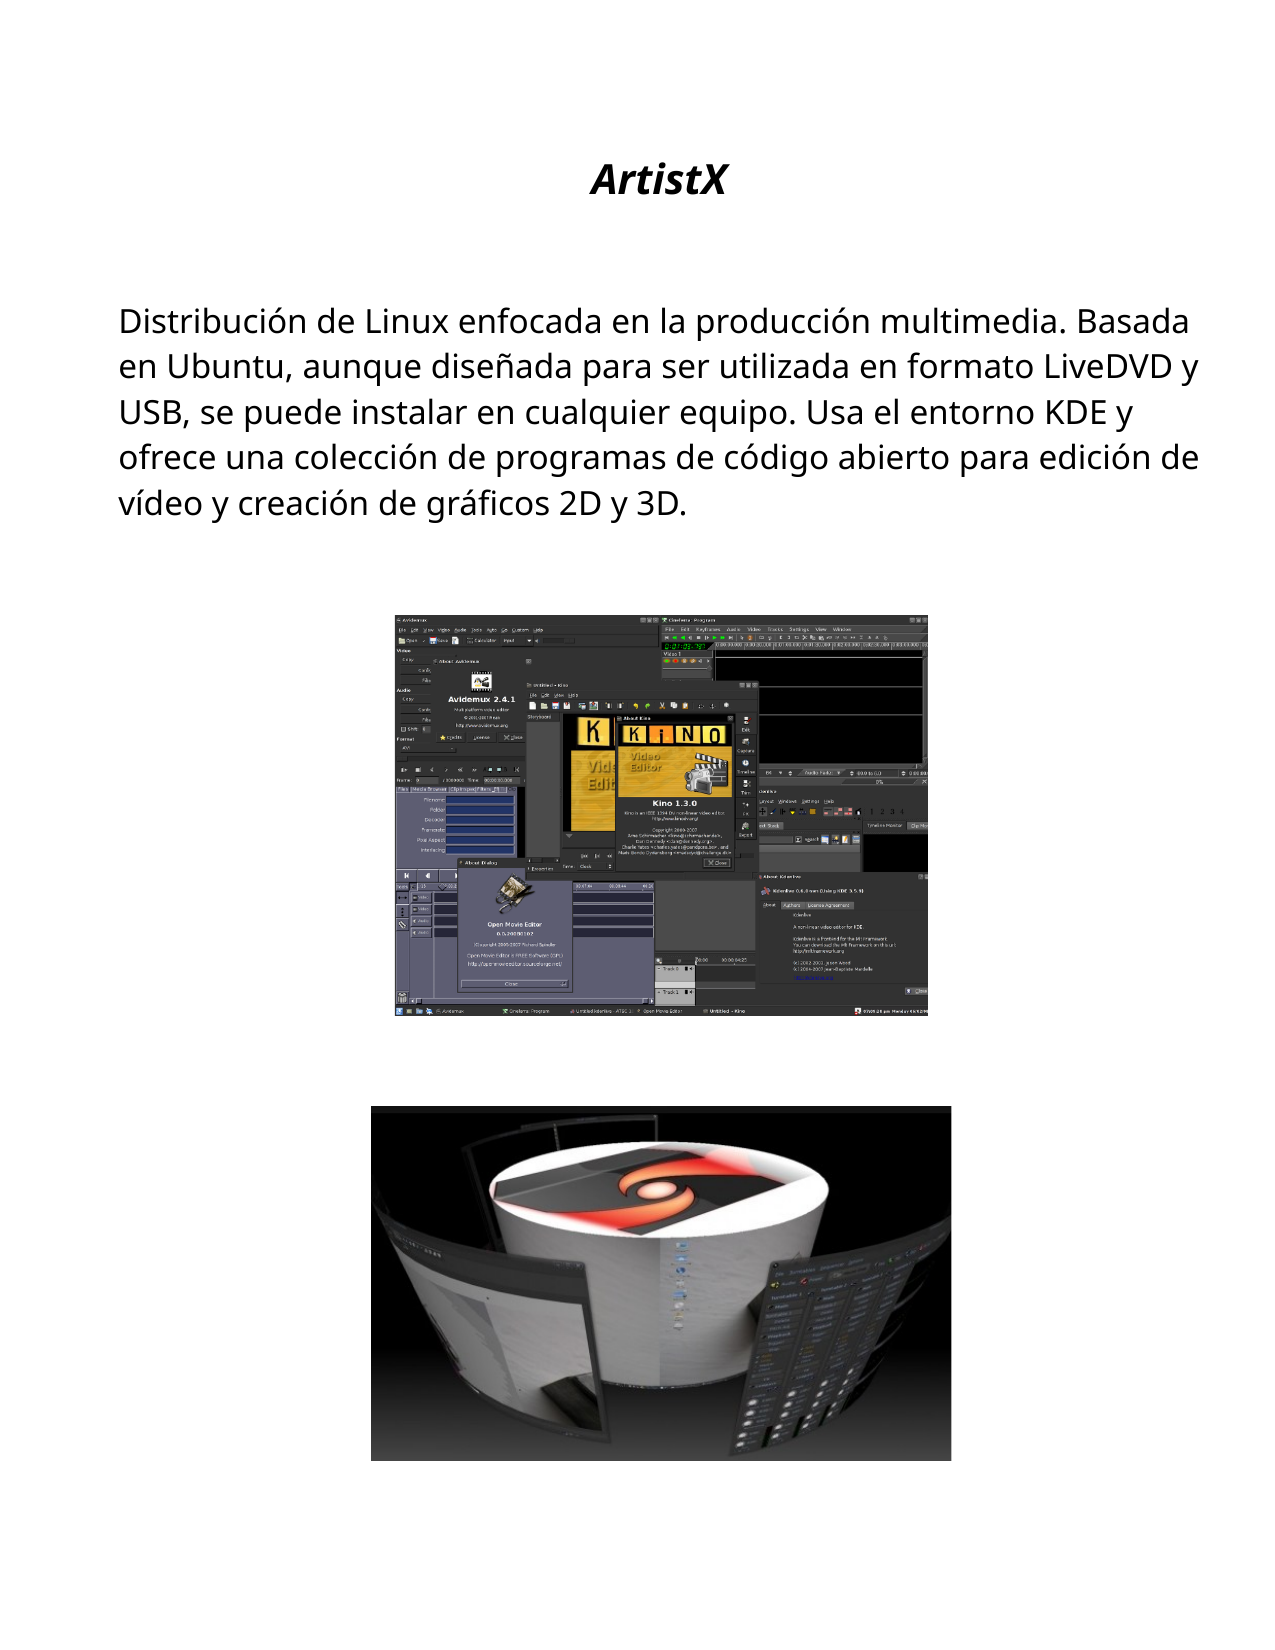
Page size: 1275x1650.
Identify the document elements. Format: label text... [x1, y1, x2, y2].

text ArtistX [118, 150, 1205, 207]
text Distribución de Linux enfocada en la producción multimedia. Basada en Ubuntu, aunque diseñada para ser utilizada en formato LiveDVD y USB, se puede instalar en cualquier equipo. Usa el entorno KDE y ofrece una colección de programas de código abierto para edición de vídeo y creación de gráficos 2D y 3D. [118, 298, 1205, 525]
